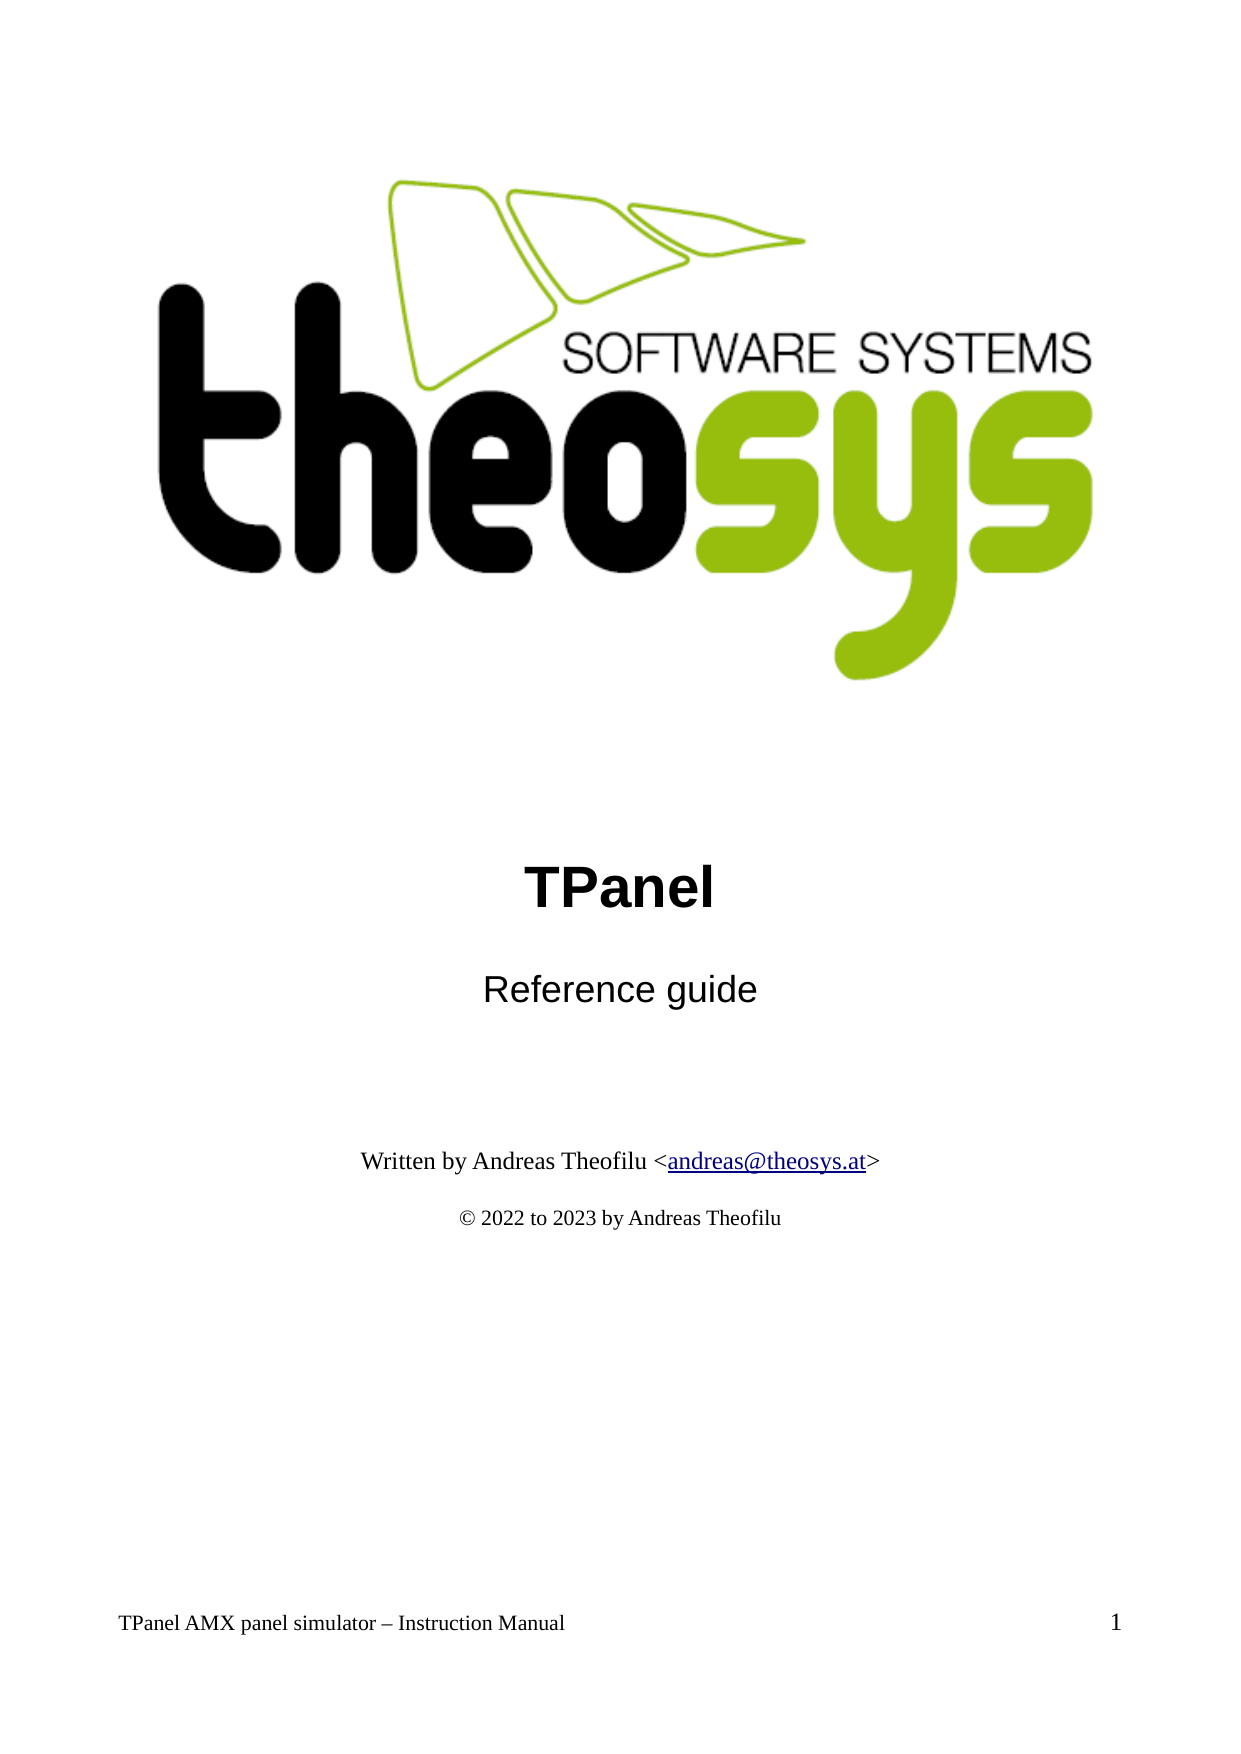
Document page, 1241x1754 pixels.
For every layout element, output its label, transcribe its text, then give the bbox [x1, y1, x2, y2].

title TPanel [118, 719, 1122, 919]
text © 2022 to 2023 by Andreas Theofilu [177, 1205, 1063, 1230]
subtitle Reference guide [118, 967, 1122, 1010]
text Written by Andreas Theofilu <andreas@theosys.at> [177, 1146, 1063, 1175]
picture [118, 146, 1123, 719]
